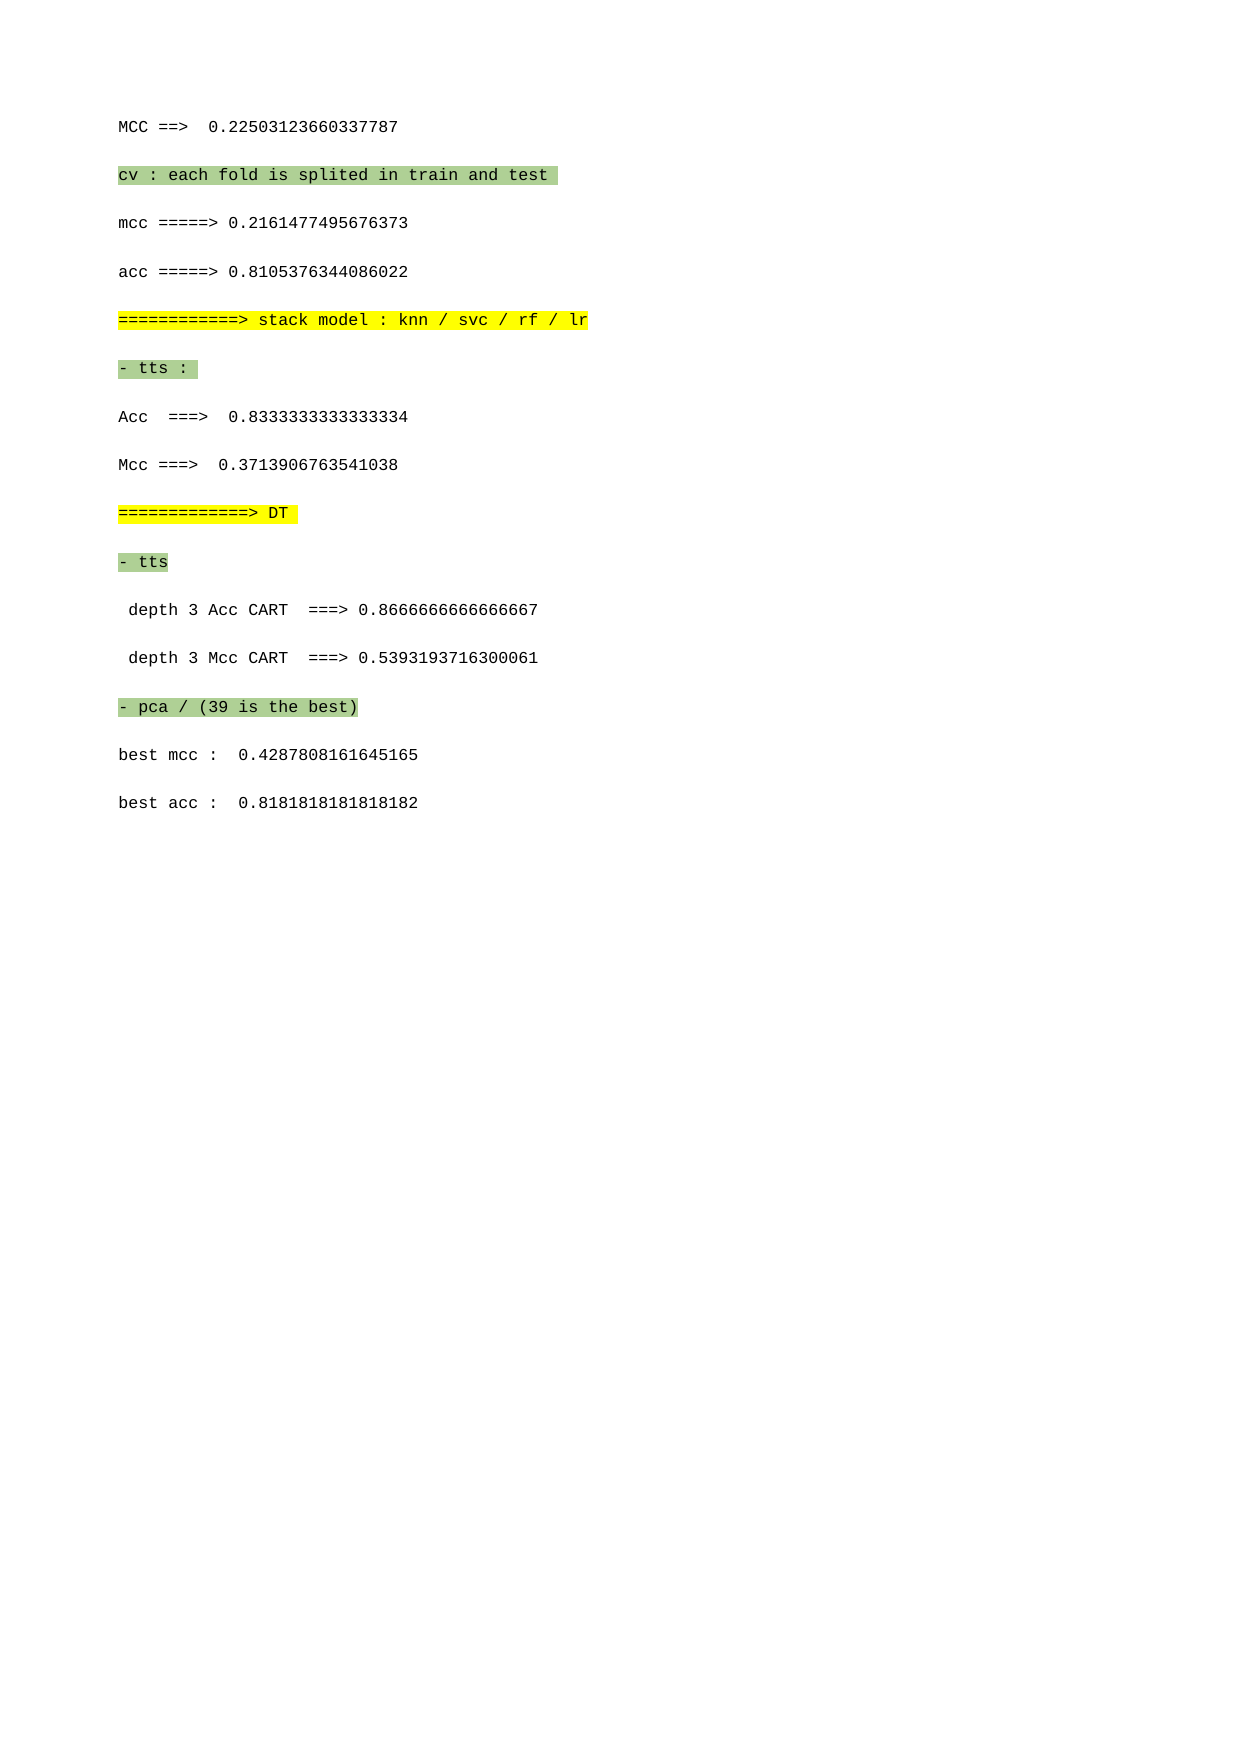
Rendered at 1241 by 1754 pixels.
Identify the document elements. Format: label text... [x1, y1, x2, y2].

text best acc : 0.8181818181818182 [118, 795, 1122, 814]
text depth 3 Mcc CART ===> 0.5393193716300061 [118, 650, 1122, 669]
text =============> DT [118, 505, 1122, 524]
text ============> stack model : knn / svc / rf / lr [118, 311, 1122, 330]
text - pca / (39 is the best) [118, 698, 1122, 717]
text acc =====> 0.8105376344086022 [118, 263, 1122, 282]
text mcc =====> 0.2161477495676373 [118, 215, 1122, 234]
text - tts [118, 553, 1122, 572]
text depth 3 Acc CART ===> 0.8666666666666667 [118, 601, 1122, 620]
text Mcc ===> 0.3713906763541038 [118, 456, 1122, 475]
text Acc ===> 0.8333333333333334 [118, 408, 1122, 427]
text cv : each fold is splited in train and test [118, 166, 1122, 185]
text - tts : [118, 360, 1122, 379]
text MCC ==> 0.22503123660337787 [118, 118, 1122, 137]
text best mcc : 0.4287808161645165 [118, 746, 1122, 765]
